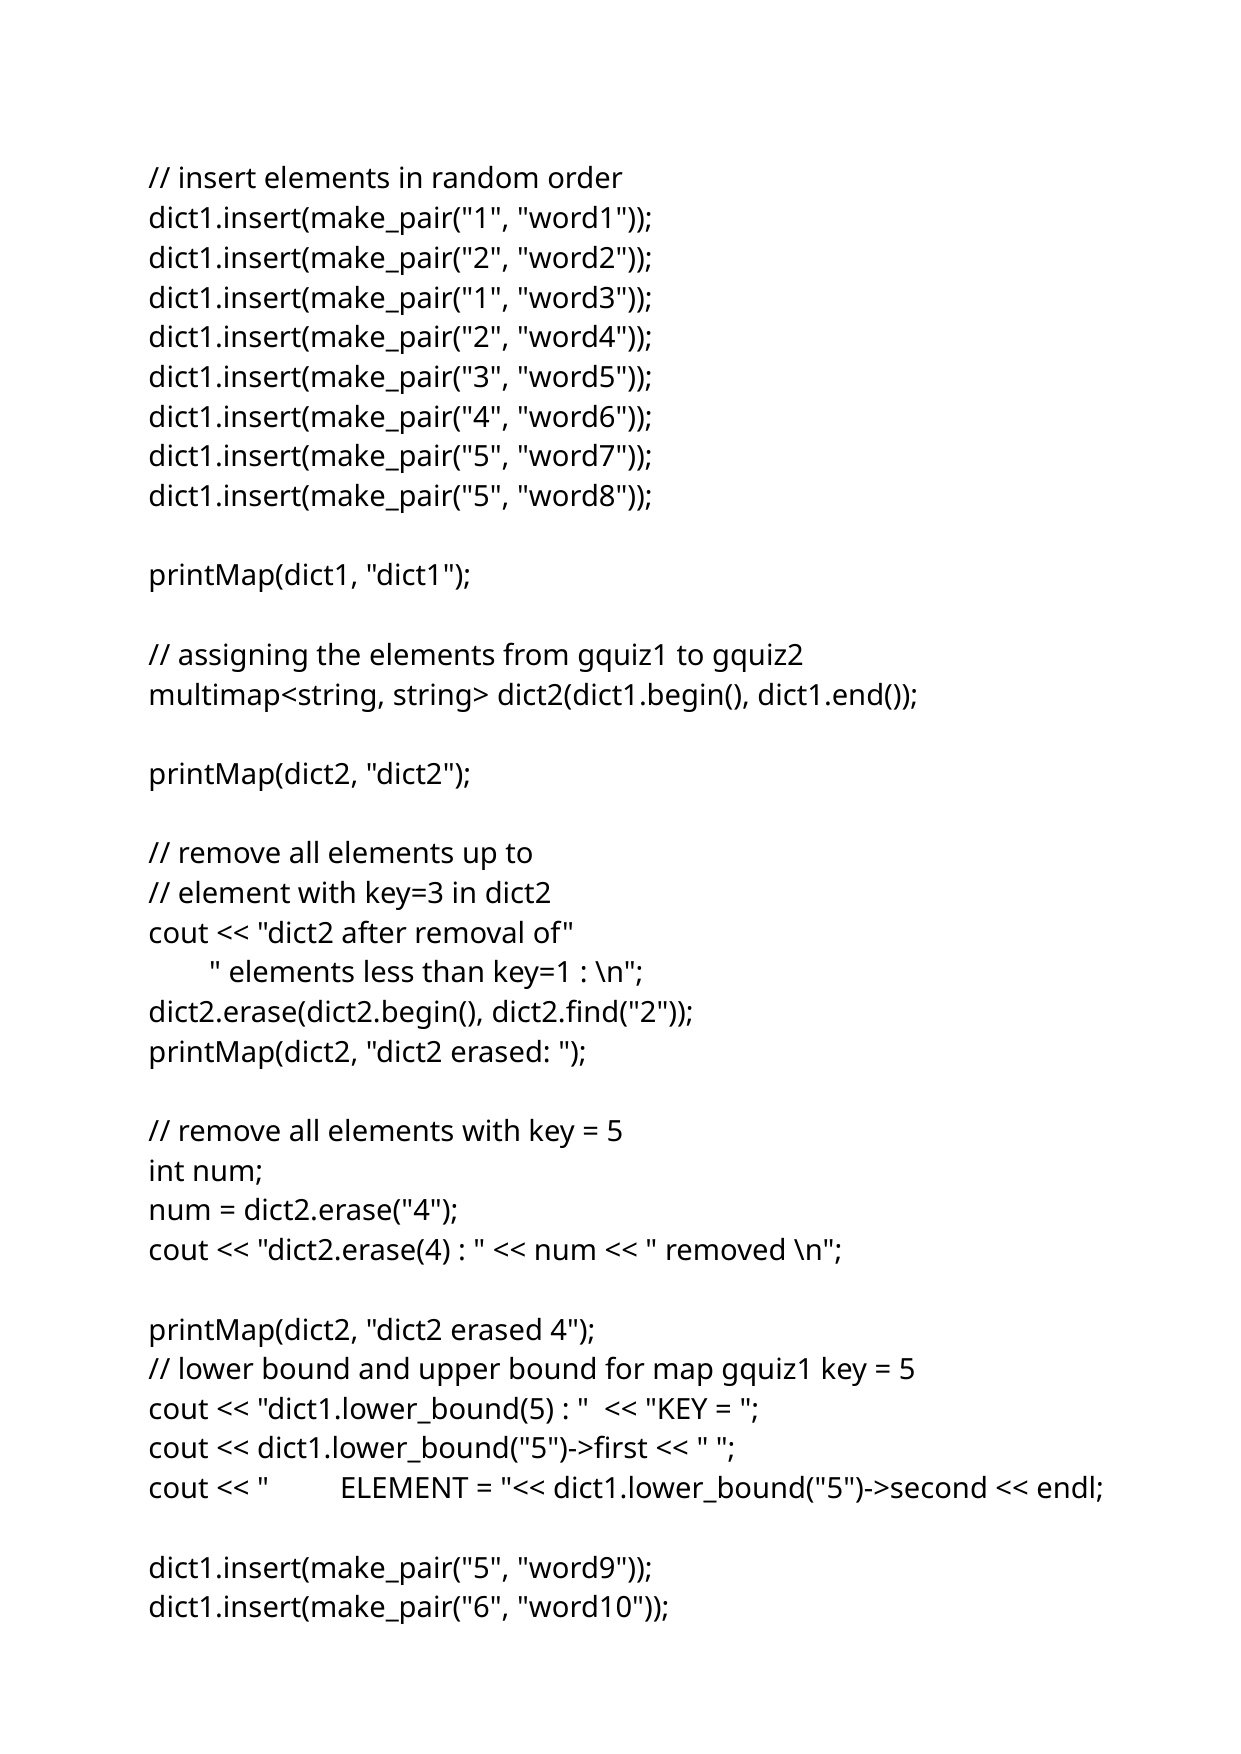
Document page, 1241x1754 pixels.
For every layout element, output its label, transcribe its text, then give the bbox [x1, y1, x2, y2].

text dict1.insert(make_pair("5", "word7")); [118, 436, 1122, 475]
text dict1.insert(make_pair("1", "word1")); [118, 197, 1122, 237]
text // remove all elements up to [118, 832, 1122, 872]
text int num; [118, 1150, 1122, 1190]
text // insert elements in random order [118, 158, 1122, 197]
text num = dict2.erase("4"); [118, 1190, 1122, 1229]
text dict1.insert(make_pair("3", "word5")); [118, 356, 1122, 396]
text " elements less than key=1 : \n"; [118, 952, 1122, 991]
text dict1.insert(make_pair("2", "word2")); [118, 237, 1122, 277]
text dict1.insert(make_pair("2", "word4")); [118, 317, 1122, 356]
text cout << " ELEMENT = "<< dict1.lower_bound("5")->second << endl; [118, 1467, 1122, 1507]
text // remove all elements with key = 5 [118, 1110, 1122, 1150]
text printMap(dict1, "dict1"); [118, 555, 1122, 594]
text // element with key=3 in dict2 [118, 872, 1122, 912]
text cout << "dict1.lower_bound(5) : " << "KEY = "; [118, 1388, 1122, 1428]
text cout << "dict2.erase(4) : " << num << " removed \n"; [118, 1229, 1122, 1269]
text printMap(dict2, "dict2 erased: "); [118, 1031, 1122, 1071]
text dict1.insert(make_pair("5", "word8")); [118, 475, 1122, 515]
text dict1.insert(make_pair("1", "word3")); [118, 277, 1122, 317]
text dict1.insert(make_pair("6", "word10")); [118, 1587, 1122, 1626]
text dict1.insert(make_pair("5", "word9")); [118, 1547, 1122, 1587]
text // lower bound and upper bound for map gquiz1 key = 5 [118, 1348, 1122, 1388]
text multimap<string, string> dict2(dict1.begin(), dict1.end()); [118, 674, 1122, 713]
text dict2.erase(dict2.begin(), dict2.find("2")); [118, 991, 1122, 1031]
text cout << dict1.lower_bound("5")->first << " "; [118, 1428, 1122, 1467]
text printMap(dict2, "dict2 erased 4"); [118, 1309, 1122, 1348]
text cout << "dict2 after removal of" [118, 912, 1122, 952]
text // assigning the elements from gquiz1 to gquiz2 [118, 634, 1122, 674]
text printMap(dict2, "dict2"); [118, 753, 1122, 793]
text dict1.insert(make_pair("4", "word6")); [118, 396, 1122, 436]
